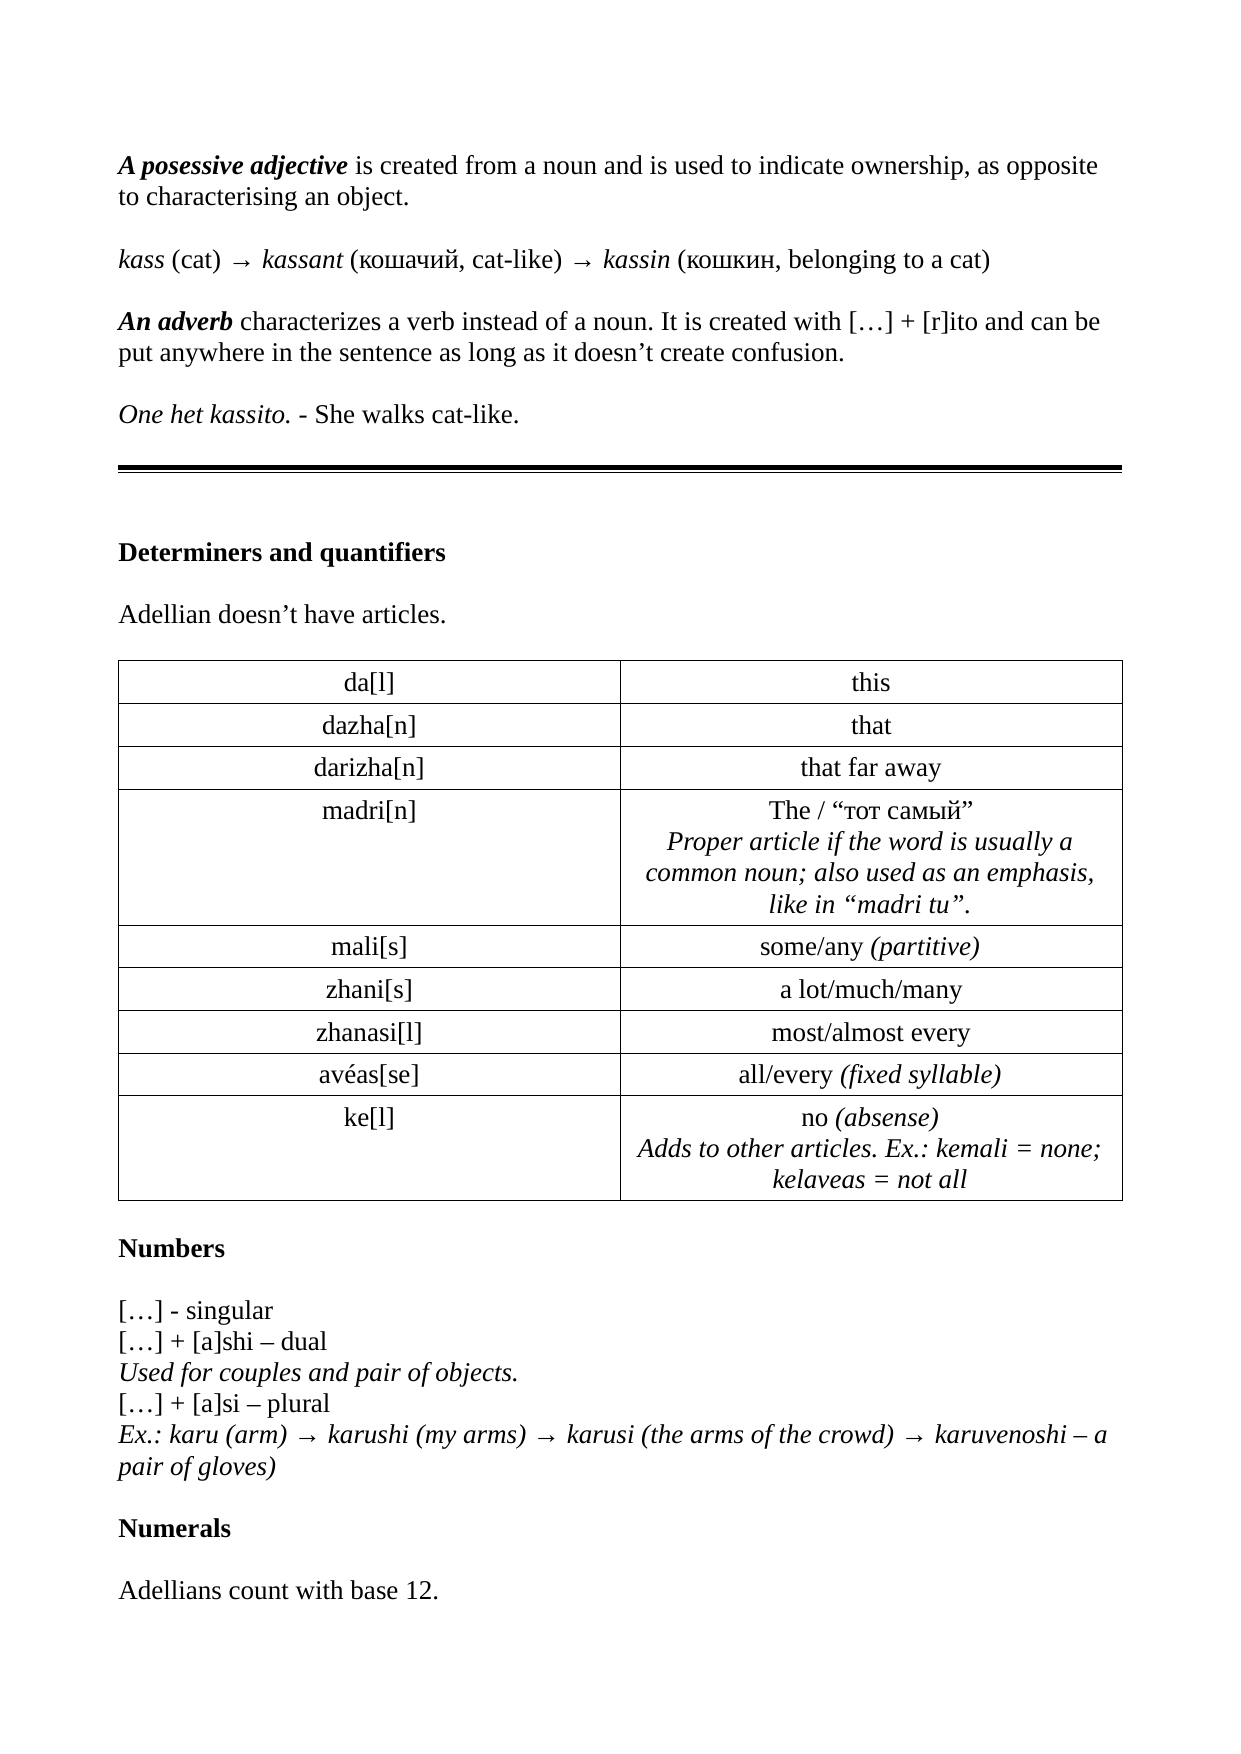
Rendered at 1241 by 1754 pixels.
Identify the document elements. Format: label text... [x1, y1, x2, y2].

table_cell no (absense) Adds to other articles. Ex.: kemali = none; kelaveas = not all [621, 1096, 1122, 1200]
text […] + [a]si – plural [118, 1387, 1122, 1418]
text Used for couples and pair of objects. [118, 1356, 1122, 1387]
table_header da[l] [119, 661, 620, 703]
text Determiners and quantifiers [118, 536, 1122, 567]
text A posessive adjective is created from a noun and is used to indicate ownership, as opposite to characterising an object. [118, 149, 1122, 212]
text Numbers [118, 1232, 1122, 1263]
table_cell most/almost every [621, 1011, 1122, 1053]
table_cell some/any (partitive) [621, 926, 1122, 967]
table_cell mali[s] [119, 926, 620, 967]
text One het kassito. - She walks cat-like. [118, 398, 1122, 429]
table_cell The / “тот самый” Proper article if the word is usually a common noun; also used as an emphasis, like in “madri tu”. [621, 790, 1122, 924]
text kass (cat) → kassant (кошачий, cat-like) → kassin (кошкин, belonging to a cat) [118, 243, 1122, 274]
table_cell that far away [621, 747, 1122, 788]
table_cell a lot/much/many [621, 968, 1122, 1010]
text […] + [a]shi – dual [118, 1325, 1122, 1356]
text Numerals [118, 1512, 1122, 1543]
table_cell avéas[se] [119, 1054, 620, 1095]
table_cell all/every (fixed syllable) [621, 1054, 1122, 1095]
text […] - singular [118, 1294, 1122, 1325]
table_cell zhani[s] [119, 968, 620, 1010]
table_cell darizha[n] [119, 747, 620, 788]
table_cell madri[n] [119, 790, 620, 924]
text Adellians count with base 12. [118, 1574, 1122, 1605]
table_cell ke[l] [119, 1096, 620, 1200]
text Ex.: karu (arm) → karushi (my arms) → karusi (the arms of the crowd) → karuvenoshi – a pair of gloves) [118, 1418, 1122, 1481]
table_cell zhanasi[l] [119, 1011, 620, 1053]
text An adverb characterizes a verb instead of a noun. It is created with […] + [r]ito and can be put anywhere in the sentence as long as it doesn’t create confusion. [118, 305, 1122, 367]
table_cell dazha[n] [119, 704, 620, 746]
table_cell that [621, 704, 1122, 746]
table_header this [621, 661, 1122, 703]
text Adellian doesn’t have articles. [118, 598, 1122, 629]
